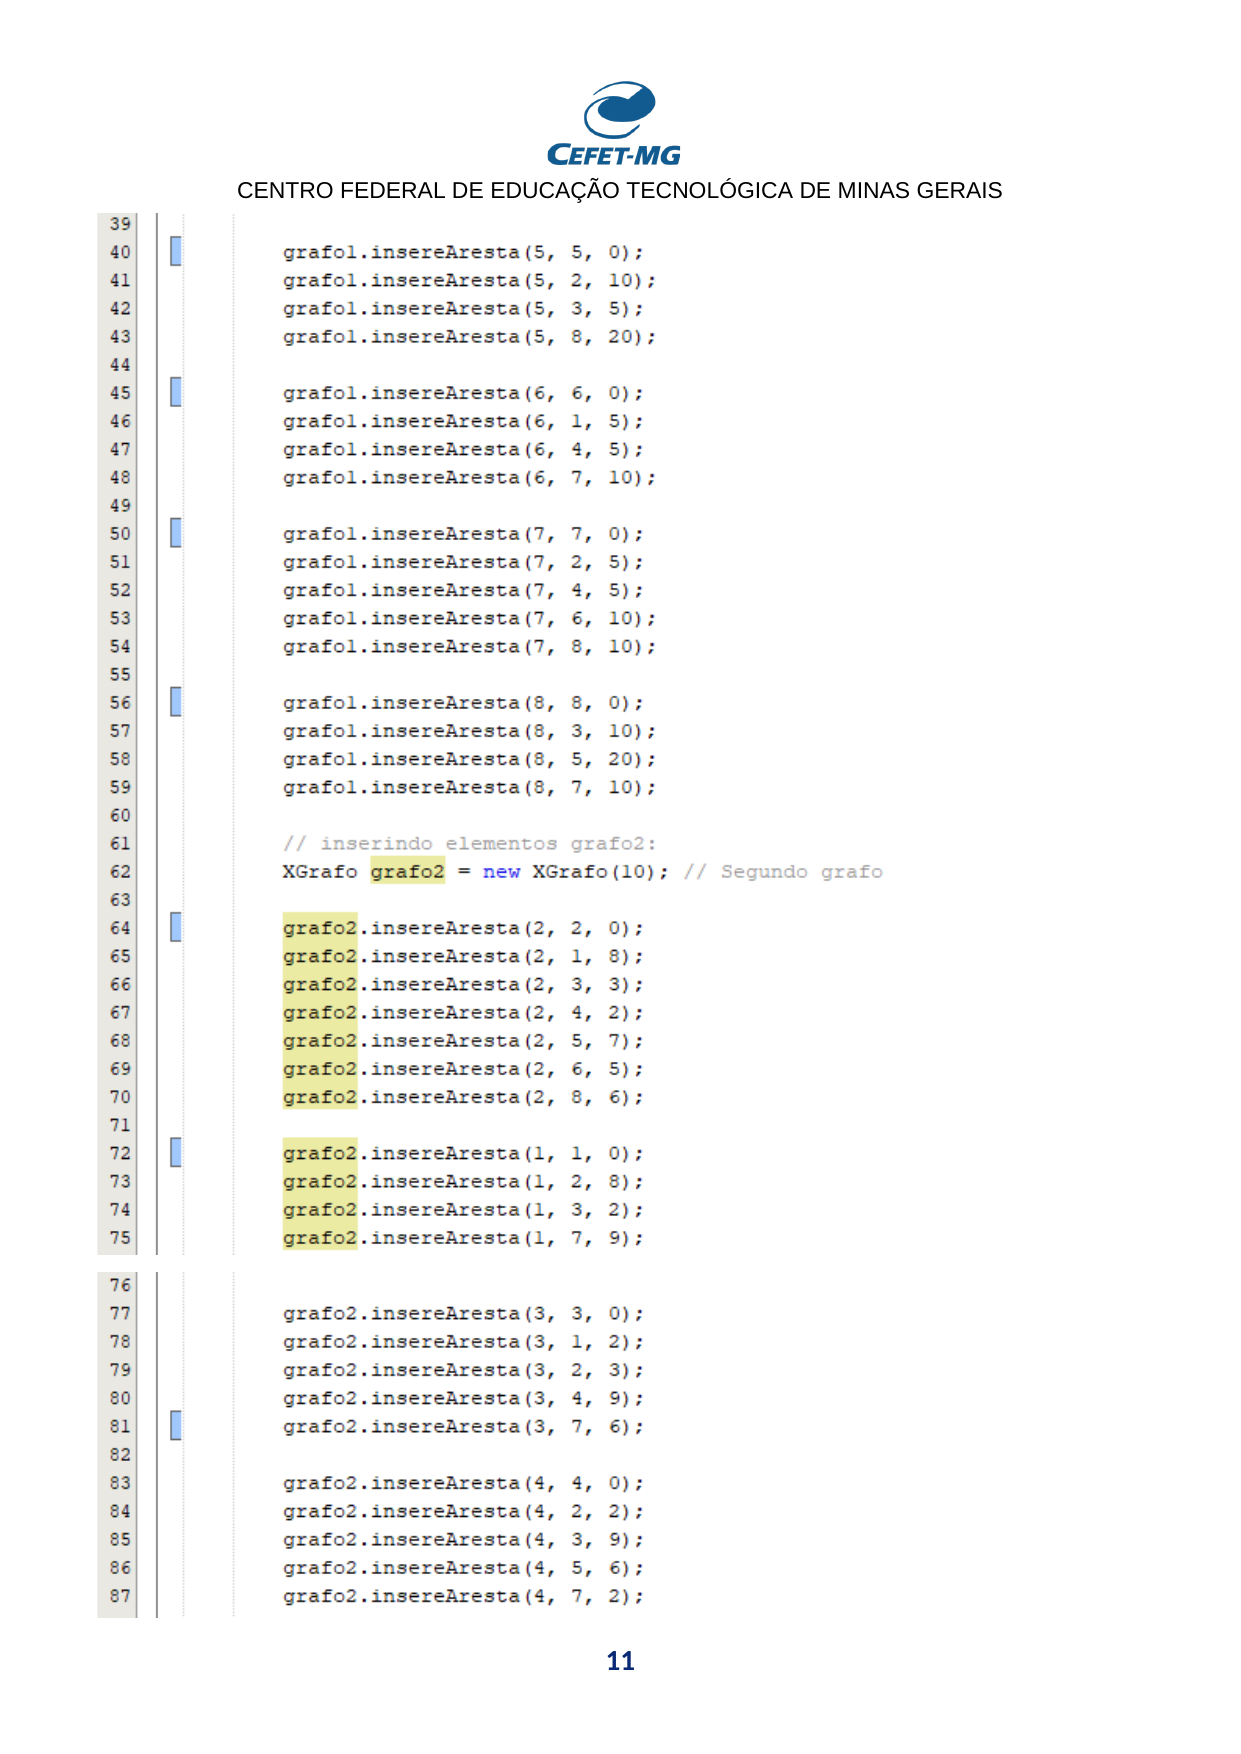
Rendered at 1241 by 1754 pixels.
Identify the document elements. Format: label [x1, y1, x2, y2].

picture [97, 213, 932, 1255]
picture [547, 81, 681, 165]
picture [97, 1272, 668, 1618]
